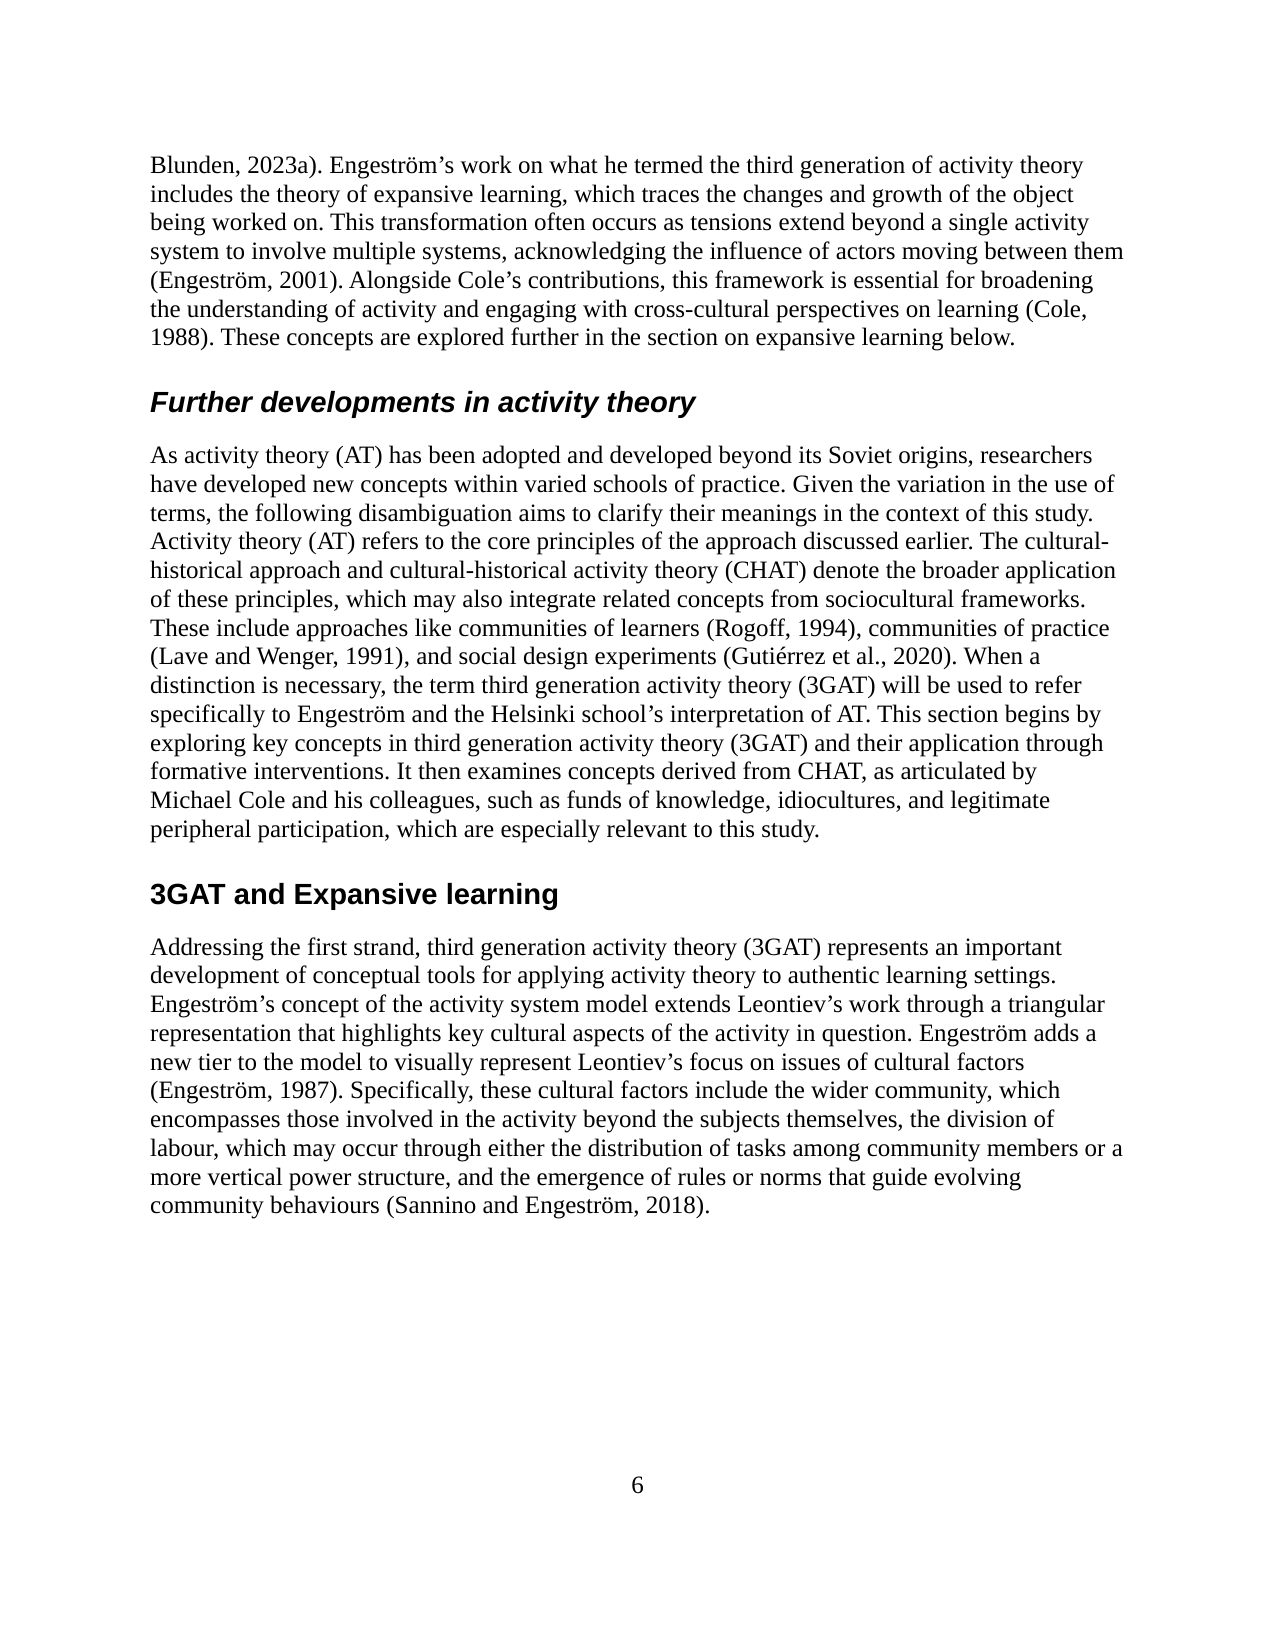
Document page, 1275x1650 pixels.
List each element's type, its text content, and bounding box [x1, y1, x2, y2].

subtitle Further developments in activity theory [150, 385, 1125, 419]
subtitle 3GAT and Expansive learning [150, 877, 1125, 910]
text Addressing the first strand, third generation activity theory (3GAT) represents an important development of conceptual tools for applying activity theory to authentic learning settings. Engeström’s concept of the activity system model extends Leontiev’s work through a triangular representation that highlights key cultural aspects of the activity in question. Engeström adds a new tier to the model to visually represent Leontiev’s focus on issues of cultural factors (Engeström, 1987). Specifically, these cultural factors include the wider community, which encompasses those involved in the activity beyond the subjects themselves, the division of labour, which may occur through either the distribution of tasks among community members or a more vertical power structure, and the emergence of rules or norms that guide evolving community behaviours (Sannino and Engeström, 2018). [150, 932, 1125, 1219]
text Blunden, 2023a). Engeström’s work on what he termed the third generation of activity theory includes the theory of expansive learning, which traces the changes and growth of the object being worked on. This transformation often occurs as tensions extend beyond a single activity system to involve multiple systems, acknowledging the influence of actors moving between them (Engeström, 2001). Alongside Cole’s contributions, this framework is essential for broadening the understanding of activity and engaging with cross-cultural perspectives on learning (Cole, 1988). These concepts are explored further in the section on expansive learning below. [150, 150, 1125, 351]
text As activity theory (AT) has been adopted and developed beyond its Soviet origins, researchers have developed new concepts within varied schools of practice. Given the variation in the use of terms, the following disambiguation aims to clarify their meanings in the context of this study. Activity theory (AT) refers to the core principles of the approach discussed earlier. The cultural-historical approach and cultural-historical activity theory (CHAT) denote the broader application of these principles, which may also integrate related concepts from sociocultural frameworks. These include approaches like communities of learners (Rogoff, 1994), communities of practice (Lave and Wenger, 1991), and social design experiments (Gutiérrez et al., 2020). When a distinction is necessary, the term third generation activity theory (3GAT) will be used to refer specifically to Engeström and the Helsinki school’s interpretation of AT. This section begins by exploring key concepts in third generation activity theory (3GAT) and their application through formative interventions. It then examines concepts derived from CHAT, as articulated by Michael Cole and his colleagues, such as funds of knowledge, idiocultures, and legitimate peripheral participation, which are especially relevant to this study. [150, 440, 1125, 843]
